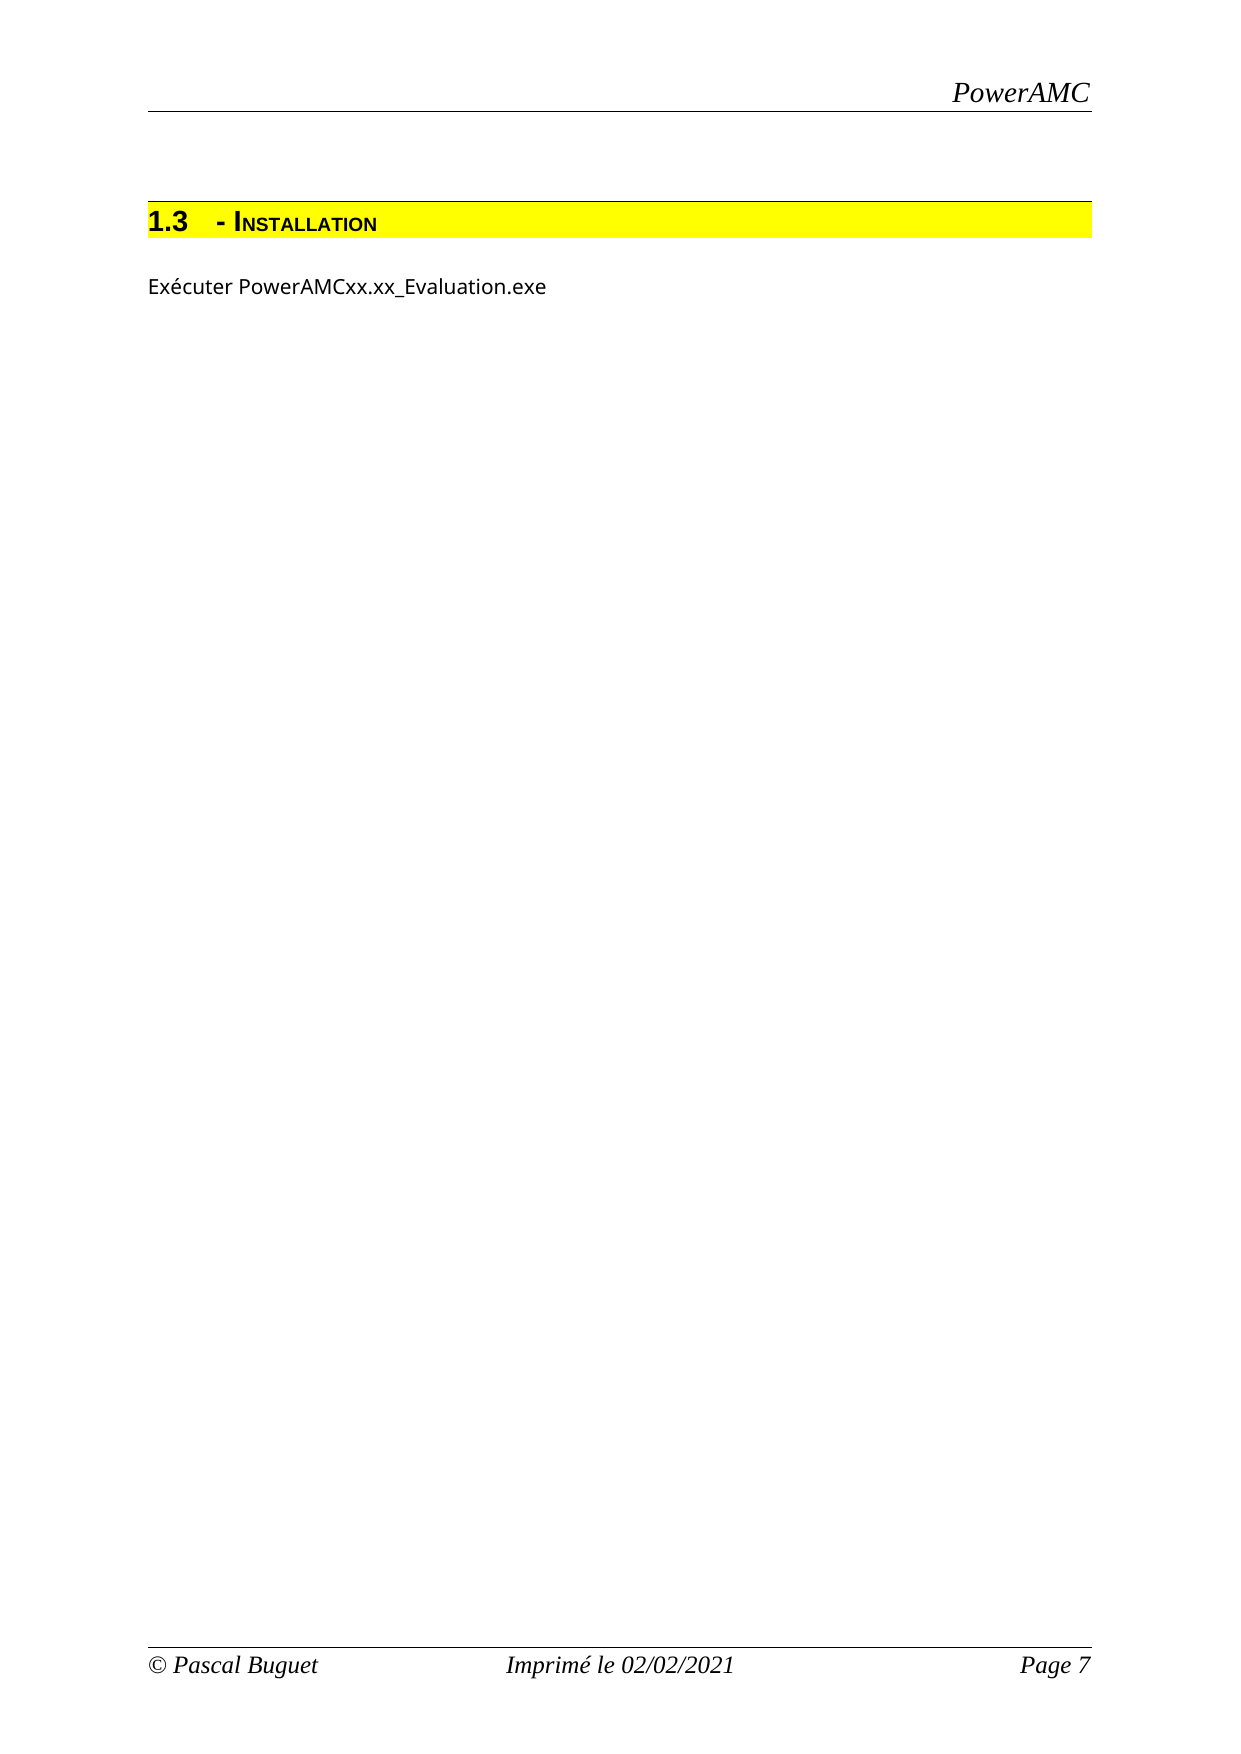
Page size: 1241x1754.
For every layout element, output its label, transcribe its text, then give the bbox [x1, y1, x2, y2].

text Exécuter PowerAMCxx.xx_Evaluation.exe [148, 272, 1092, 301]
subtitle - Installation [148, 202, 1092, 238]
